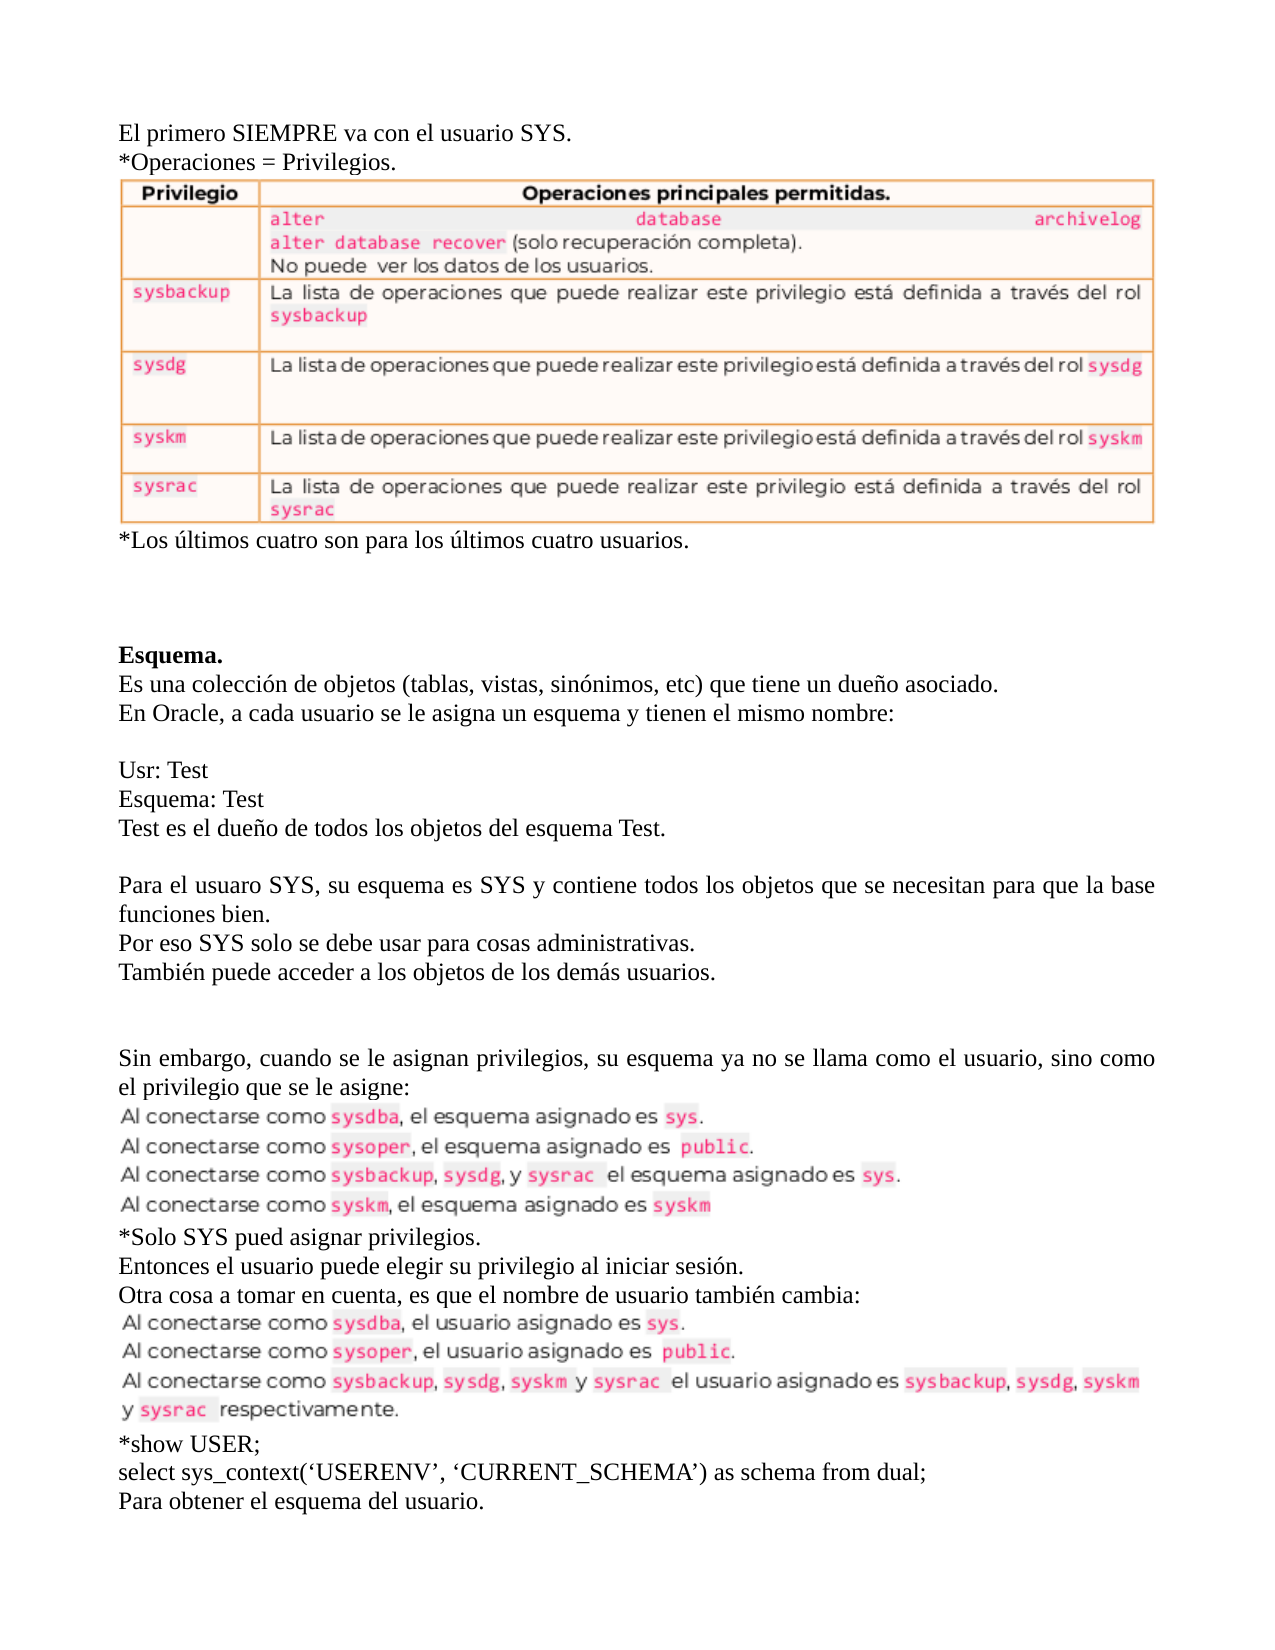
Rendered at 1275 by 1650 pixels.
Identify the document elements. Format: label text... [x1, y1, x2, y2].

text Usr: Test [118, 755, 1157, 784]
text Para obtener el esquema del usuario. [118, 1486, 1157, 1515]
text Entonces el usuario puede elegir su privilegio al iniciar sesión. [118, 1251, 1157, 1280]
text Para el usuaro SYS, su esquema es SYS y contiene todos los objetos que se necesitan para que la base funciones bien. [118, 870, 1157, 928]
text Test es el dueño de todos los objetos del esquema Test. [118, 813, 1157, 842]
text El primero SIEMPRE va con el usuario SYS. [118, 118, 1157, 147]
text *Solo SYS pued asignar privilegios. [118, 1222, 1157, 1251]
text select sys_context(‘USERENV’, ‘CURRENT_SCHEMA’) as schema from dual; [118, 1457, 1157, 1486]
text Es una colección de objetos (tablas, vistas, sinónimos, etc) que tiene un dueño asociado. [118, 669, 1157, 698]
text Sin embargo, cuando se le asignan privilegios, su esquema ya no se llama como el usuario, sino como el privilegio que se le asigne: [118, 1043, 1157, 1100]
text Por eso SYS solo se debe usar para cosas administrativas. [118, 928, 1157, 957]
picture [118, 1308, 1144, 1429]
text En Oracle, a cada usuario se le asigna un esquema y tienen el mismo nombre: [118, 698, 1157, 727]
picture [118, 1100, 906, 1223]
text Esquema: Test [118, 784, 1157, 813]
text Otra cosa a tomar en cuenta, es que el nombre de usuario también cambia: [118, 1280, 1157, 1308]
picture [118, 175, 1157, 526]
text *show USER; [118, 1429, 1157, 1457]
text Esquema. [118, 640, 1157, 669]
text También puede acceder a los objetos de los demás usuarios. [118, 957, 1157, 985]
text *Los últimos cuatro son para los últimos cuatro usuarios. [118, 526, 1157, 554]
text *Operaciones = Privilegios. [118, 147, 1157, 175]
